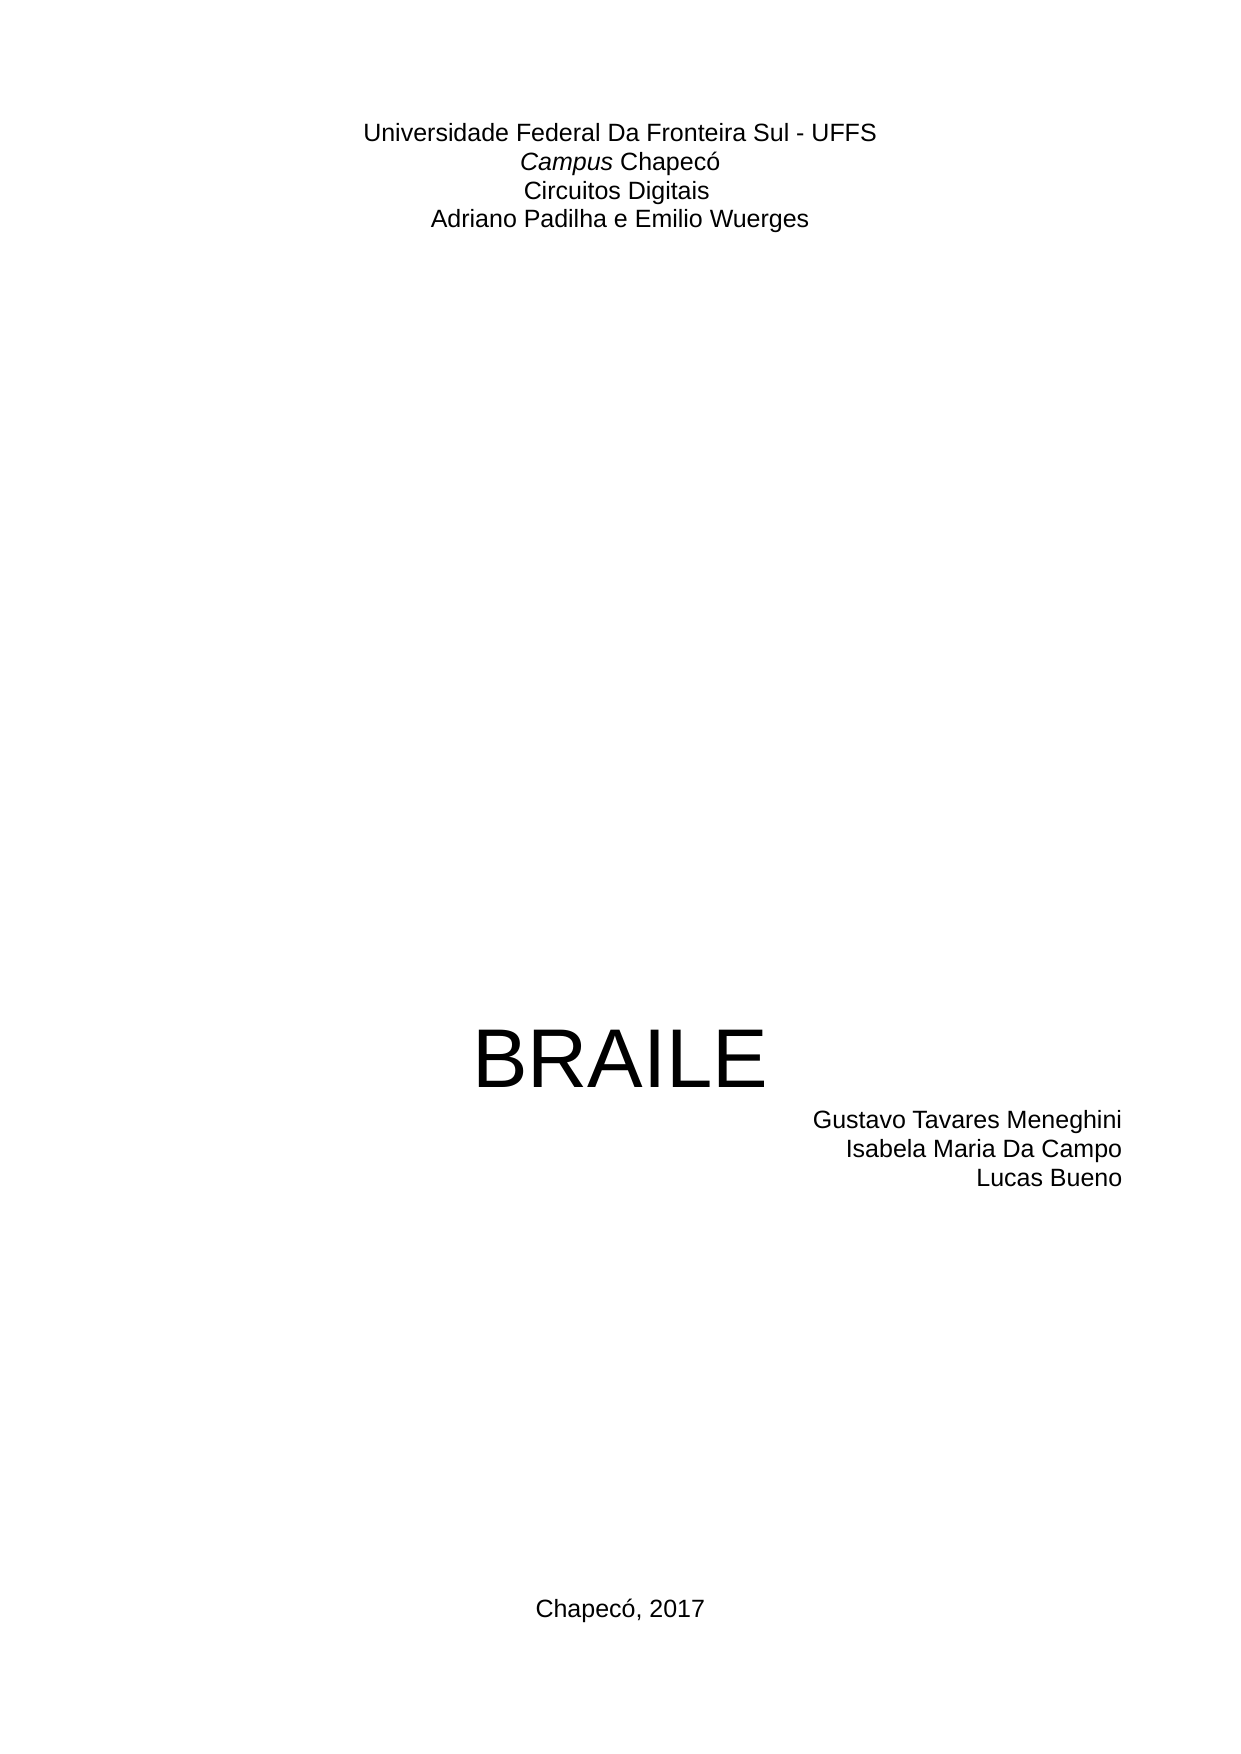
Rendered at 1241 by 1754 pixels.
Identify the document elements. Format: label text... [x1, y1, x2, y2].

text Gustavo Tavares Meneghini [118, 1105, 1122, 1134]
text BRAILE [118, 1009, 1122, 1105]
text Campus Chapecó [118, 147, 1122, 176]
text Lucas Bueno [118, 1163, 1122, 1191]
text Adriano Padilha e Emilio Wuerges [118, 204, 1122, 233]
text Chapecó, 2017 [118, 1594, 1122, 1623]
text Universidade Federal Da Fronteira Sul - UFFS [118, 118, 1122, 147]
text Circuitos Digitais [118, 176, 1122, 204]
text Isabela Maria Da Campo [118, 1134, 1122, 1163]
